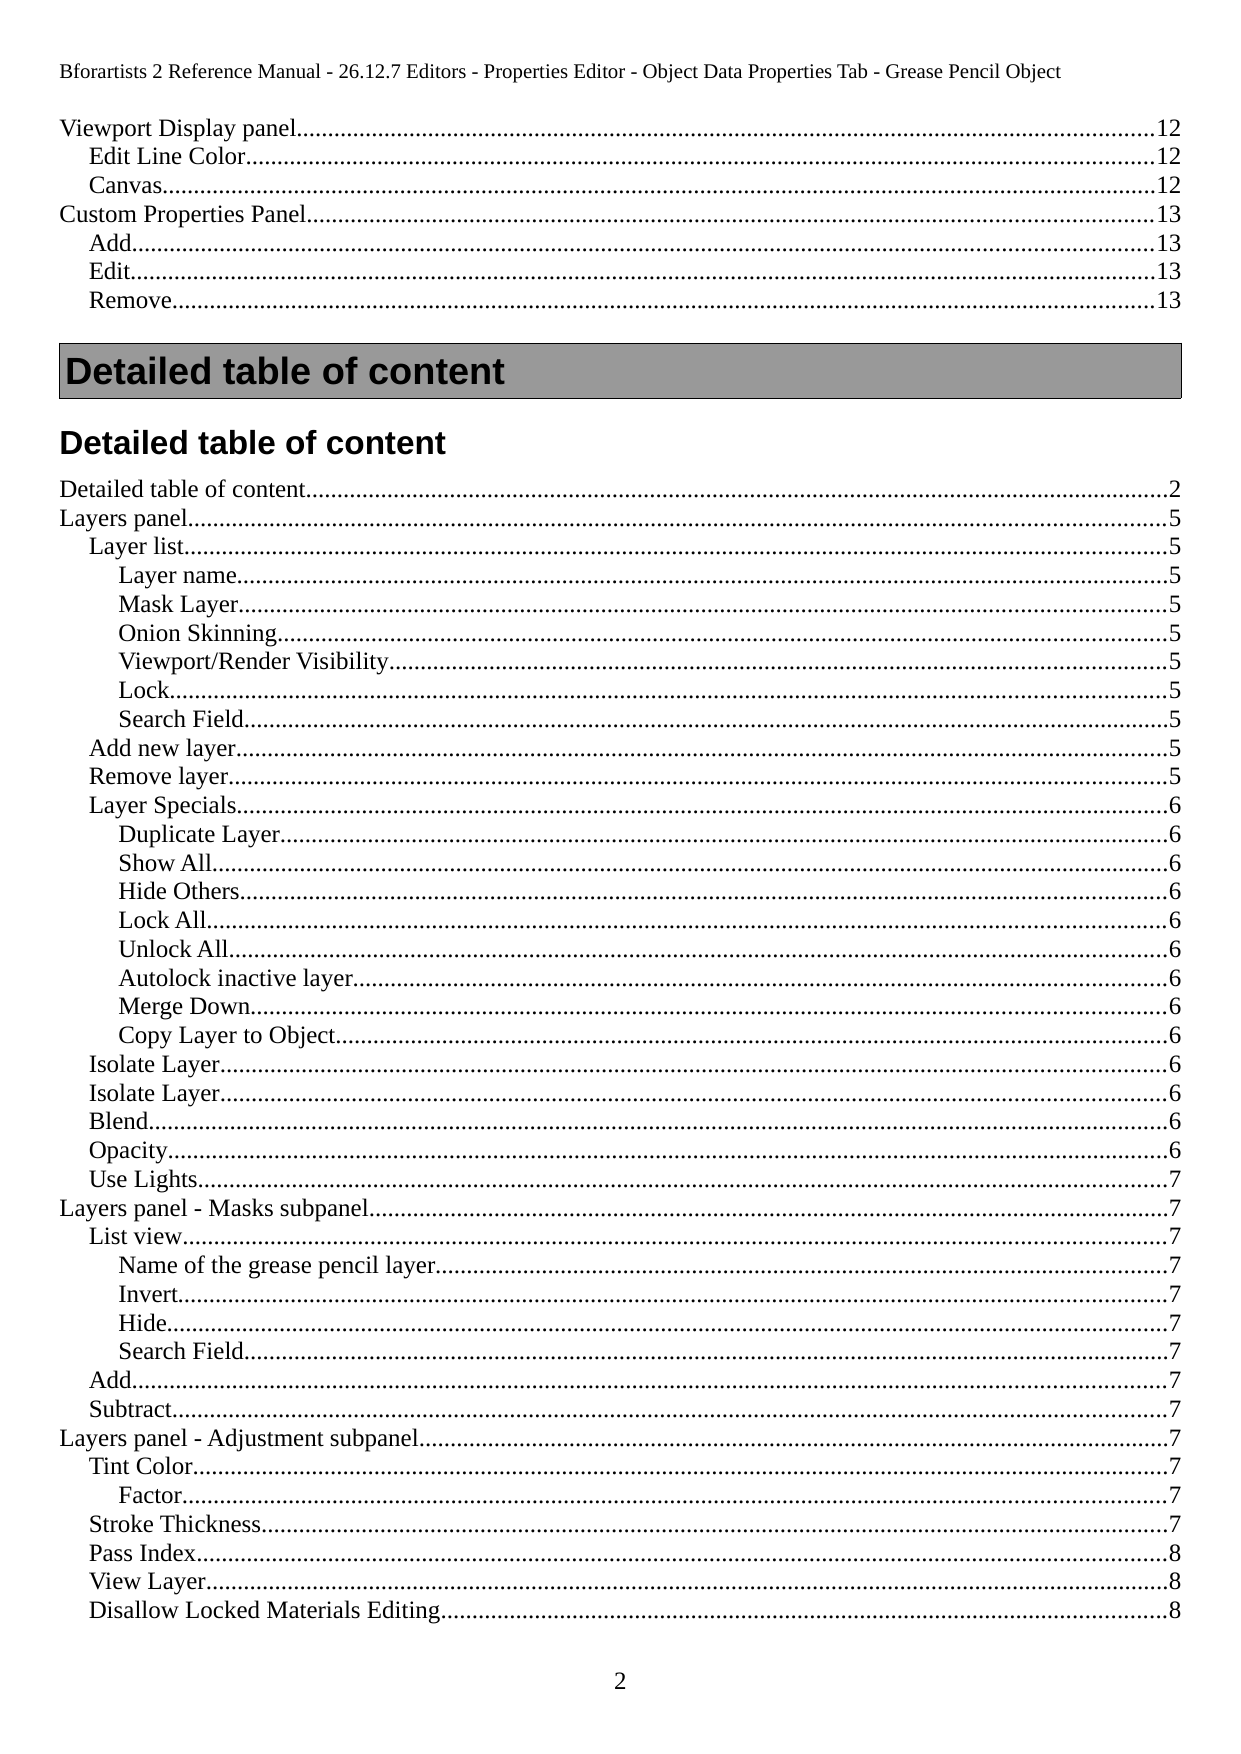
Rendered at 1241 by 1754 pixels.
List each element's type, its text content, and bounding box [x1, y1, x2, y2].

text Stroke Thickness 7 [88, 1509, 1181, 1538]
text Detailed table of content 2 [59, 474, 1181, 503]
text Show All 6 [118, 848, 1181, 876]
text Use Lights 7 [88, 1164, 1181, 1193]
text Search Field 7 [118, 1336, 1181, 1365]
text Remove layer 5 [88, 761, 1181, 790]
text Custom Properties Panel 13 [59, 199, 1181, 228]
text Remove 13 [88, 285, 1181, 314]
text Isolate Layer 6 [88, 1049, 1181, 1078]
text Viewport Display panel 12 [59, 113, 1181, 141]
text View Layer 8 [88, 1566, 1181, 1595]
text Hide Others 6 [118, 876, 1181, 905]
text Disallow Locked Materials Editing 8 [88, 1595, 1181, 1624]
text Layer name 5 [118, 560, 1181, 589]
text Opacity 6 [88, 1135, 1181, 1164]
text Unlock All 6 [118, 934, 1181, 963]
text Lock All 6 [118, 905, 1181, 934]
subtitle Detailed table of content [59, 423, 1181, 461]
text Canvas 12 [88, 170, 1181, 199]
text Isolate Layer 6 [88, 1078, 1181, 1106]
text Subtract 7 [88, 1394, 1181, 1423]
text List view 7 [88, 1221, 1181, 1250]
text Search Field 5 [118, 704, 1181, 733]
text Edit Line Color 12 [88, 141, 1181, 170]
text Duplicate Layer 6 [118, 819, 1181, 848]
text Autolock inactive layer 6 [118, 963, 1181, 991]
text Add 13 [88, 228, 1181, 256]
text Factor 7 [118, 1480, 1181, 1509]
text Viewport/Render Visibility 5 [118, 646, 1181, 675]
text Mask Layer 5 [118, 589, 1181, 618]
text Merge Down 6 [118, 991, 1181, 1020]
text Name of the grease pencil layer 7 [118, 1250, 1181, 1279]
text Tint Color 7 [88, 1451, 1181, 1480]
text Invert 7 [118, 1279, 1181, 1308]
text Onion Skinning 5 [118, 618, 1181, 646]
text Lock 5 [118, 675, 1181, 704]
table_header Detailed table of content [60, 344, 1181, 398]
text Pass Index 8 [88, 1538, 1181, 1566]
text Blend 6 [88, 1106, 1181, 1135]
text Add 7 [88, 1365, 1181, 1394]
text Layers panel 5 [59, 503, 1181, 531]
text Add new layer 5 [88, 733, 1181, 761]
text Hide 7 [118, 1308, 1181, 1336]
text Layers panel - Masks subpanel 7 [59, 1193, 1181, 1221]
text Layers panel - Adjustment subpanel 7 [59, 1423, 1181, 1451]
text Edit 13 [88, 256, 1181, 285]
text Layer list 5 [88, 531, 1181, 560]
text Layer Specials 6 [88, 790, 1181, 819]
text Copy Layer to Object 6 [118, 1020, 1181, 1049]
